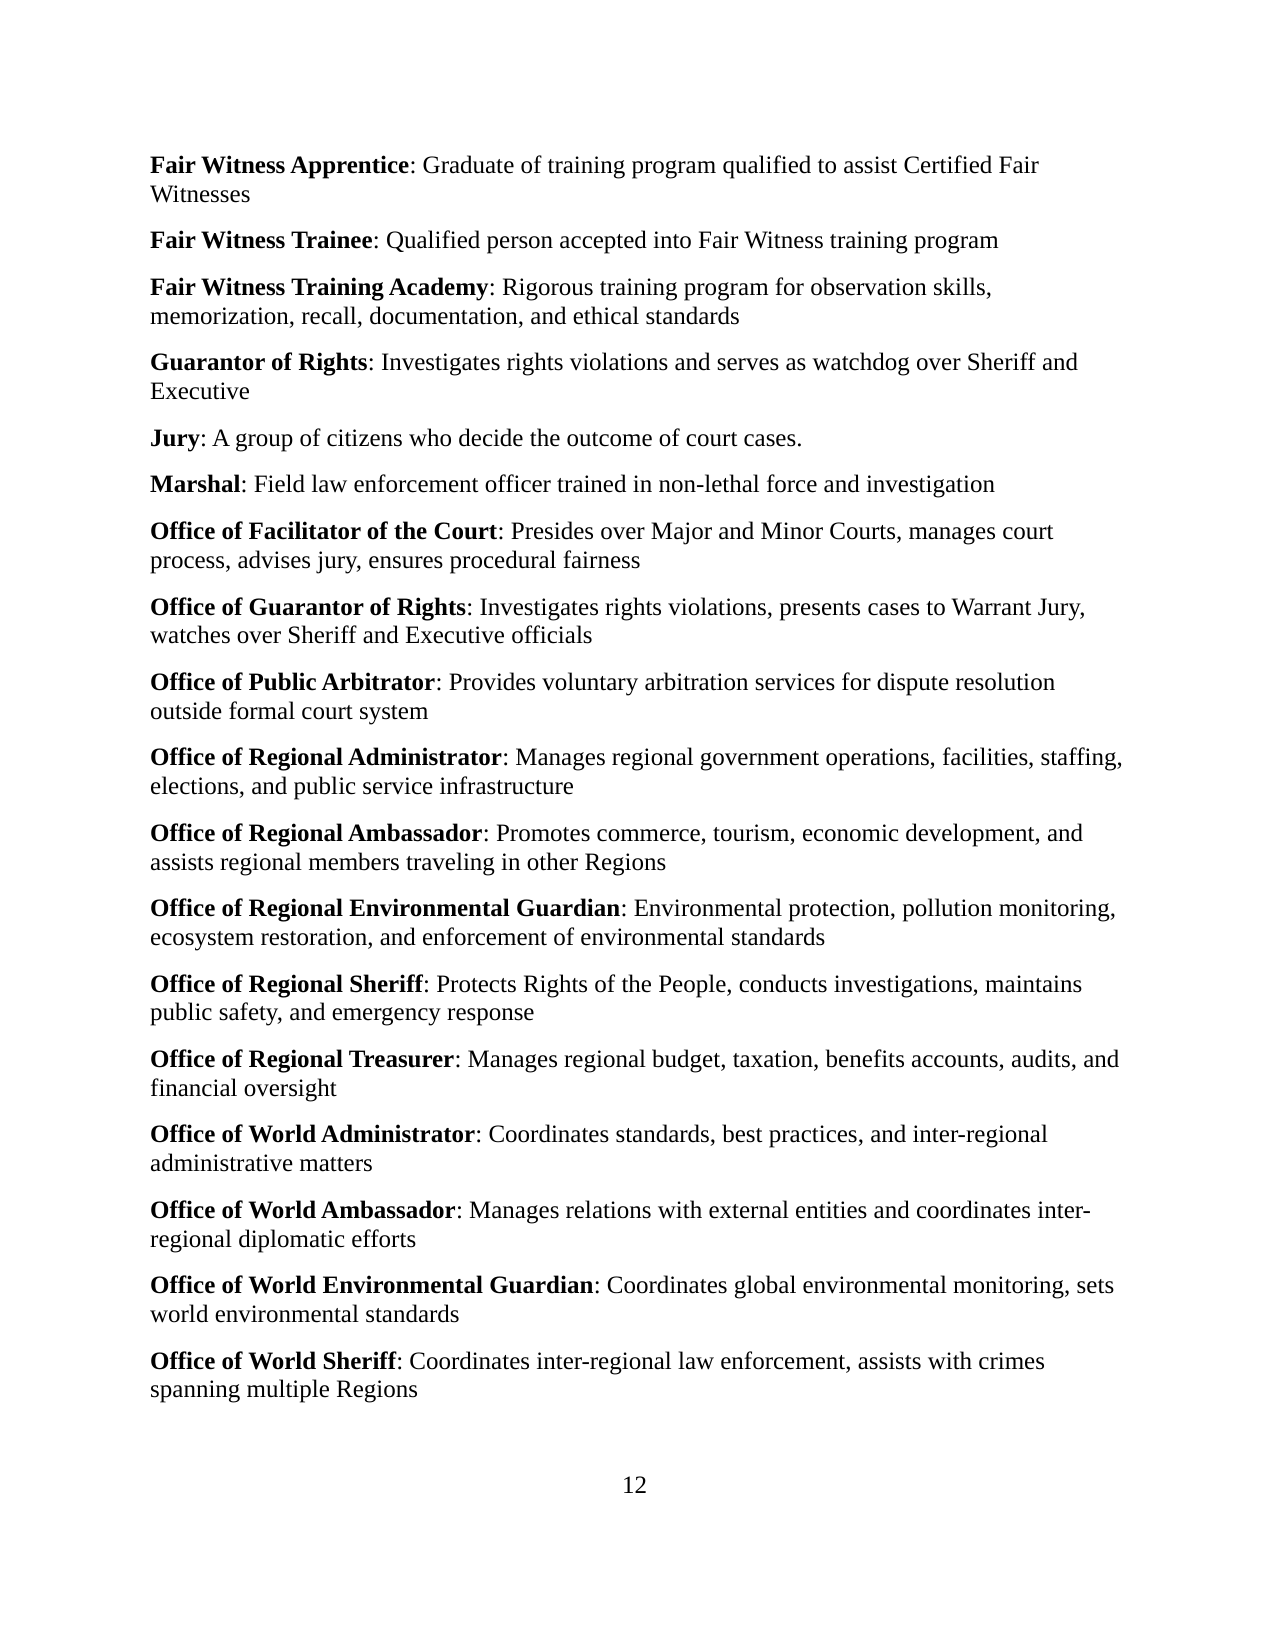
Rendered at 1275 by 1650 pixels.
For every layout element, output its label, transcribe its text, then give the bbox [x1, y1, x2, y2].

text Office of Regional Sheriff: Protects Rights of the People, conducts investigations, maintains public safety, and emergency response [150, 969, 1125, 1026]
text Office of World Environmental Guardian: Coordinates global environmental monitoring, sets world environmental standards [150, 1270, 1125, 1328]
text Fair Witness Trainee: Qualified person accepted into Fair Witness training program [150, 225, 1125, 254]
text Office of Guarantor of Rights: Investigates rights violations, presents cases to Warrant Jury, watches over Sheriff and Executive officials [150, 592, 1125, 649]
text Office of Facilitator of the Court: Presides over Major and Minor Courts, manages court process, advises jury, ensures procedural fairness [150, 516, 1125, 574]
text Fair Witness Apprentice: Graduate of training program qualified to assist Certified Fair Witnesses [150, 150, 1125, 207]
text Office of Regional Environmental Guardian: Environmental protection, pollution monitoring, ecosystem restoration, and enforcement of environmental standards [150, 893, 1125, 951]
text Office of World Ambassador: Manages relations with external entities and coordinates inter-regional diplomatic efforts [150, 1195, 1125, 1252]
text Office of Regional Administrator: Manages regional government operations, facilities, staffing, elections, and public service infrastructure [150, 742, 1125, 800]
text Office of Public Arbitrator: Provides voluntary arbitration services for dispute resolution outside formal court system [150, 667, 1125, 724]
text Office of Regional Treasurer: Manages regional budget, taxation, benefits accounts, audits, and financial oversight [150, 1044, 1125, 1102]
text Office of Regional Ambassador: Promotes commerce, tourism, economic development, and assists regional members traveling in other Regions [150, 818, 1125, 875]
text Jury: A group of citizens who decide the outcome of court cases. [150, 423, 1125, 452]
text Fair Witness Training Academy: Rigorous training program for observation skills, memorization, recall, documentation, and ethical standards [150, 272, 1125, 329]
text Marshal: Field law enforcement officer trained in non-lethal force and investigation [150, 469, 1125, 498]
text Office of World Administrator: Coordinates standards, best practices, and inter-regional administrative matters [150, 1119, 1125, 1177]
text Guarantor of Rights: Investigates rights violations and serves as watchdog over Sheriff and Executive [150, 347, 1125, 405]
text Office of World Sheriff: Coordinates inter-regional law enforcement, assists with crimes spanning multiple Regions [150, 1346, 1125, 1403]
